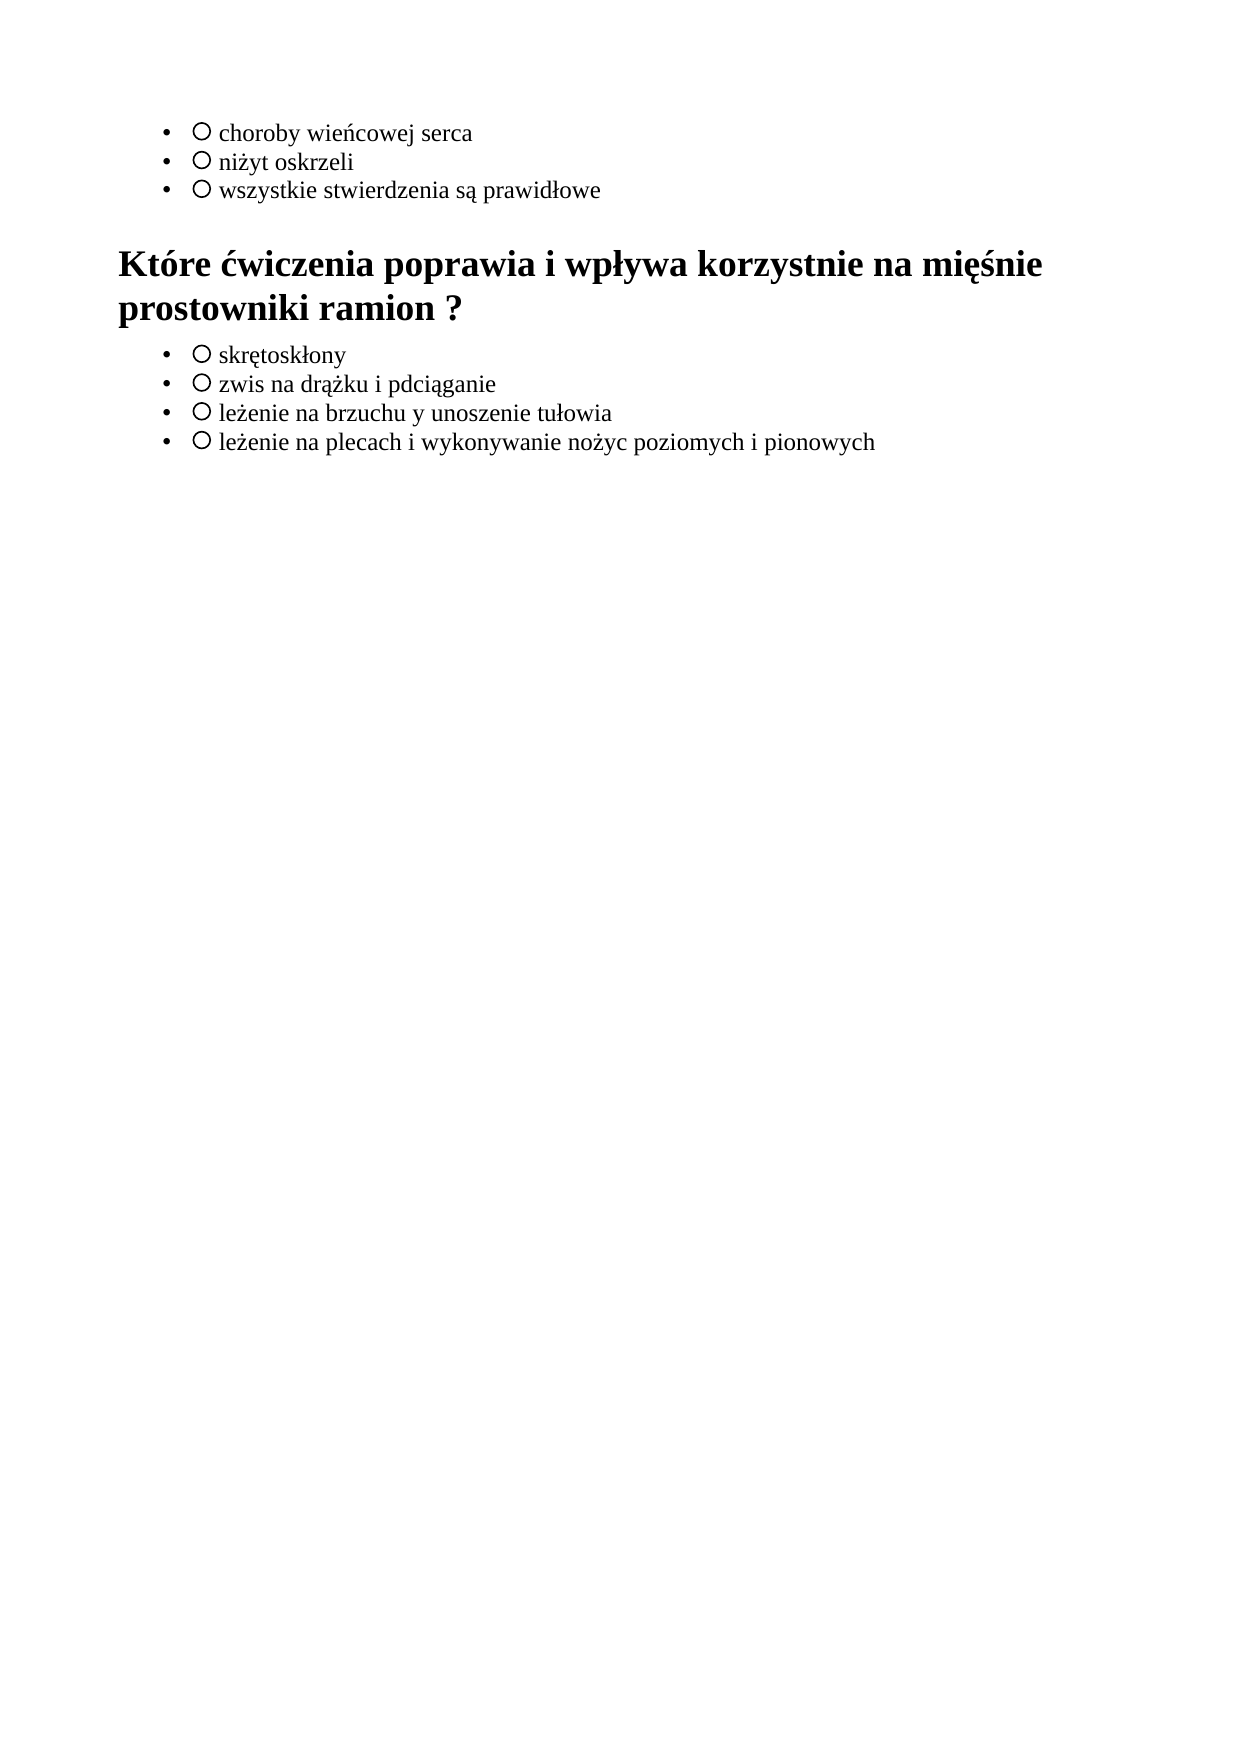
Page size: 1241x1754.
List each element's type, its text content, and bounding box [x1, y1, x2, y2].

list choroby wieńcowej serca [162, 118, 1122, 147]
list leżenie na brzuchu y unoszenie tułowia [162, 398, 1122, 427]
list skrętoskłony [162, 341, 1122, 369]
list zwis na drążku i pdciąganie [162, 369, 1122, 398]
list niżyt oskrzeli [162, 147, 1122, 176]
subtitle Które ćwiczenia poprawia i wpływa korzystnie na mięśnie prostowniki ramion ? [118, 242, 1122, 328]
list leżenie na plecach i wykonywanie nożyc poziomych i pionowych [162, 427, 1122, 456]
list wszystkie stwierdzenia są prawidłowe [162, 176, 1122, 204]
